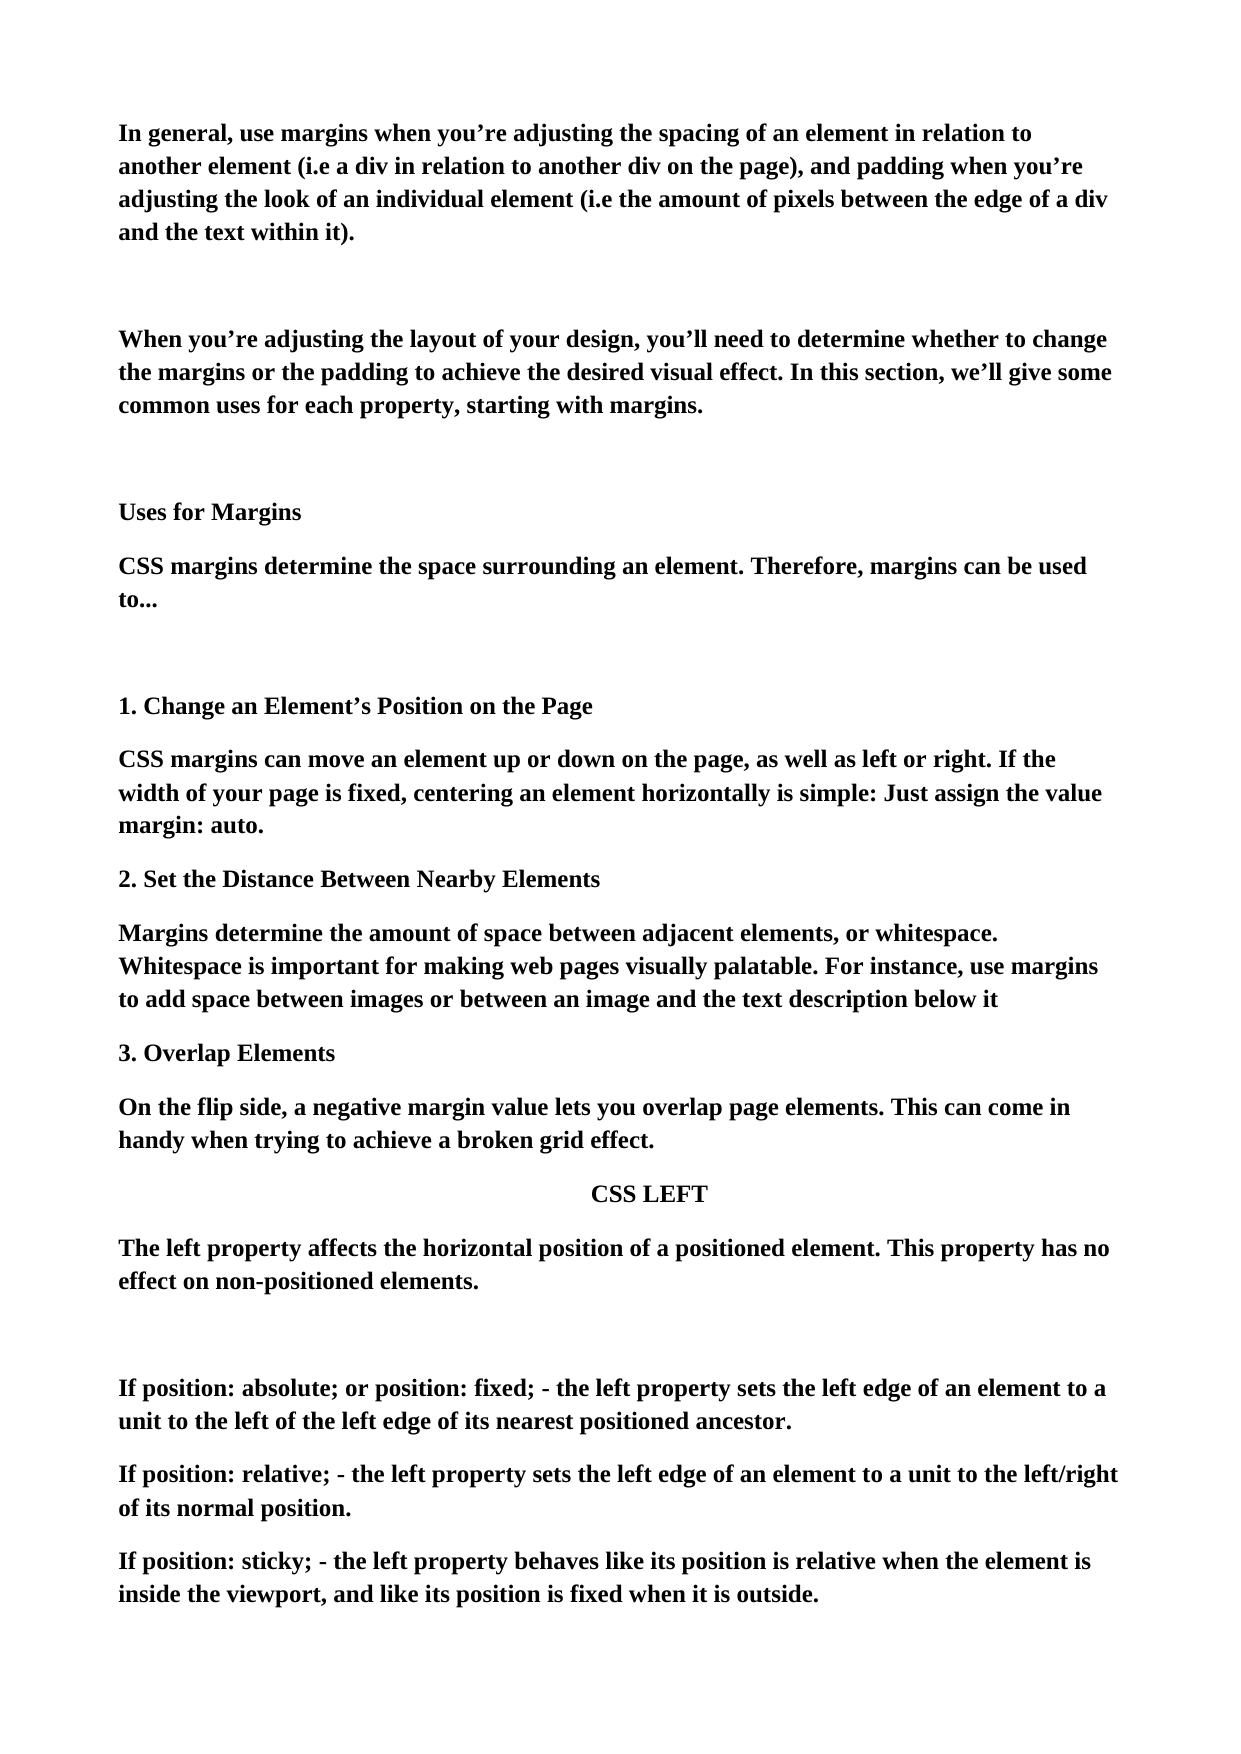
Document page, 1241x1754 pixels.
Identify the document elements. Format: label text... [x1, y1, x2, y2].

text If position: sticky; - the left property behaves like its position is relative when the element is inside the viewport, and like its position is fixed when it is outside. [118, 1546, 1122, 1608]
text If position: absolute; or position: fixed; - the left property sets the left edge of an element to a unit to the left of the left edge of its nearest positioned ancestor. [118, 1373, 1122, 1434]
text On the flip side, a negative margin value lets you overlap page elements. This can come in handy when trying to achieve a broken grid effect. [118, 1092, 1122, 1154]
text Margins determine the amount of space between adjacent elements, or whitespace. Whitespace is important for making web pages visually palatable. For instance, use margins to add space between images or between an image and the text description below it [118, 918, 1122, 1013]
text 2. Set the Distance Between Nearby Elements [118, 864, 1122, 893]
text When you’re adjusting the layout of your design, you’ll need to determine whether to change the margins or the padding to achieve the desired visual effect. In this section, we’ll give some common uses for each property, starting with margins. [118, 324, 1122, 419]
text 3. Overlap Elements [118, 1038, 1122, 1067]
text CSS margins can move an element up or down on the page, as well as left or right. If the width of your page is fixed, centering an element horizontally is simple: Just assign the value margin: auto. [118, 744, 1122, 839]
text If position: relative; - the left property sets the left edge of an element to a unit to the left/right of its normal position. [118, 1459, 1122, 1521]
text CSS LEFT [118, 1179, 1122, 1208]
text CSS margins determine the space surrounding an element. Therefore, margins can be used to... [118, 551, 1122, 613]
text The left property affects the horizontal position of a positioned element. This property has no effect on non-positioned elements. [118, 1233, 1122, 1294]
text In general, use margins when you’re adjusting the spacing of an element in relation to another element (i.e a div in relation to another div on the page), and padding when you’re adjusting the look of an individual element (i.e the amount of pixels between the edge of a div and the text within it). [118, 118, 1122, 246]
text Uses for Margins [118, 497, 1122, 526]
text 1. Change an Element’s Position on the Page [118, 691, 1122, 719]
